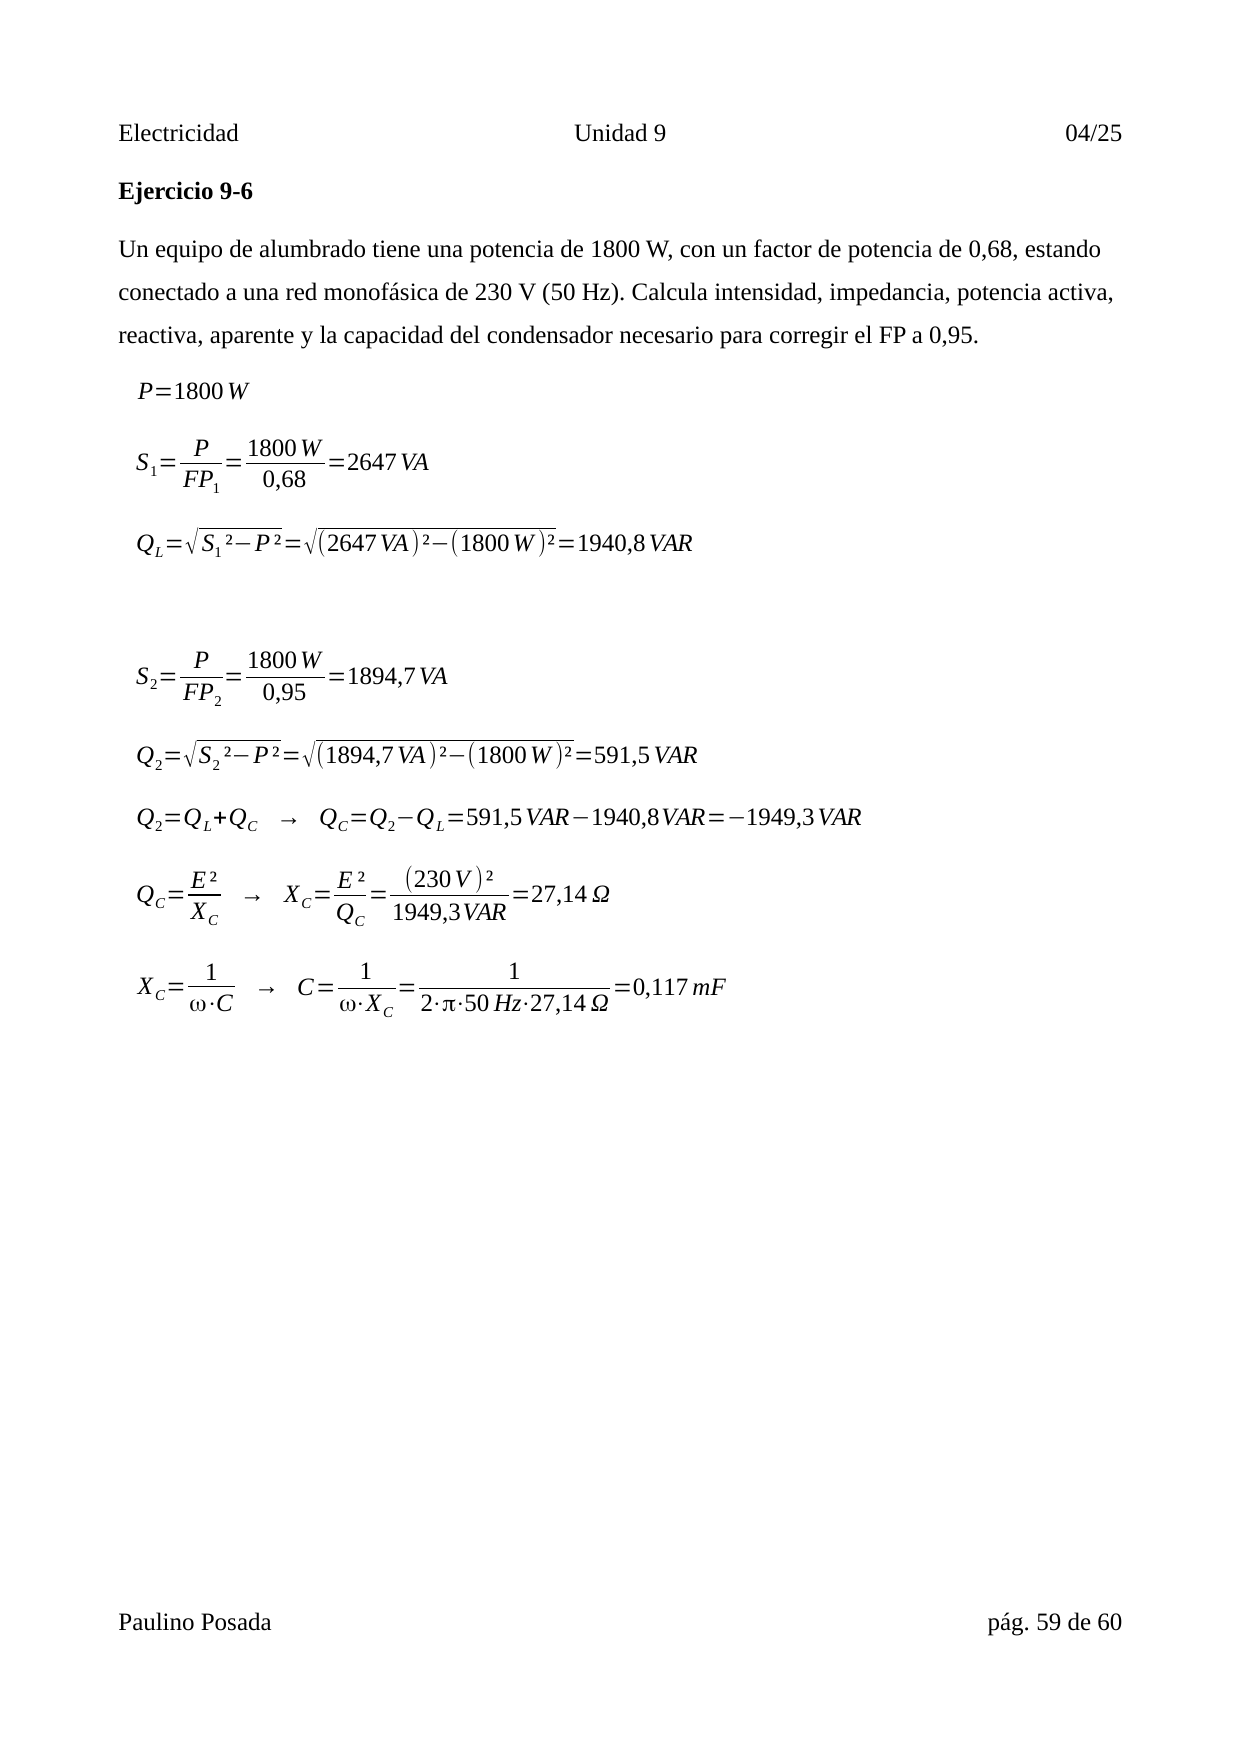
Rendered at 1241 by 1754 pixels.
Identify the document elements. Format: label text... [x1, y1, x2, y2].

text Un equipo de alumbrado tiene una potencia de 1800 W, con un factor de potencia de 0,68, estando conectado a una red monofásica de 230 V (50 Hz). Calcula intensidad, impedancia, potencia activa, reactiva, aparente y la capacidad del condensador necesario para corregir el FP a 0,95. [118, 234, 1122, 349]
text → [118, 864, 1122, 929]
text → [118, 802, 1122, 835]
text Ejercicio 9-6 [118, 176, 1122, 205]
text → [118, 958, 1122, 1021]
